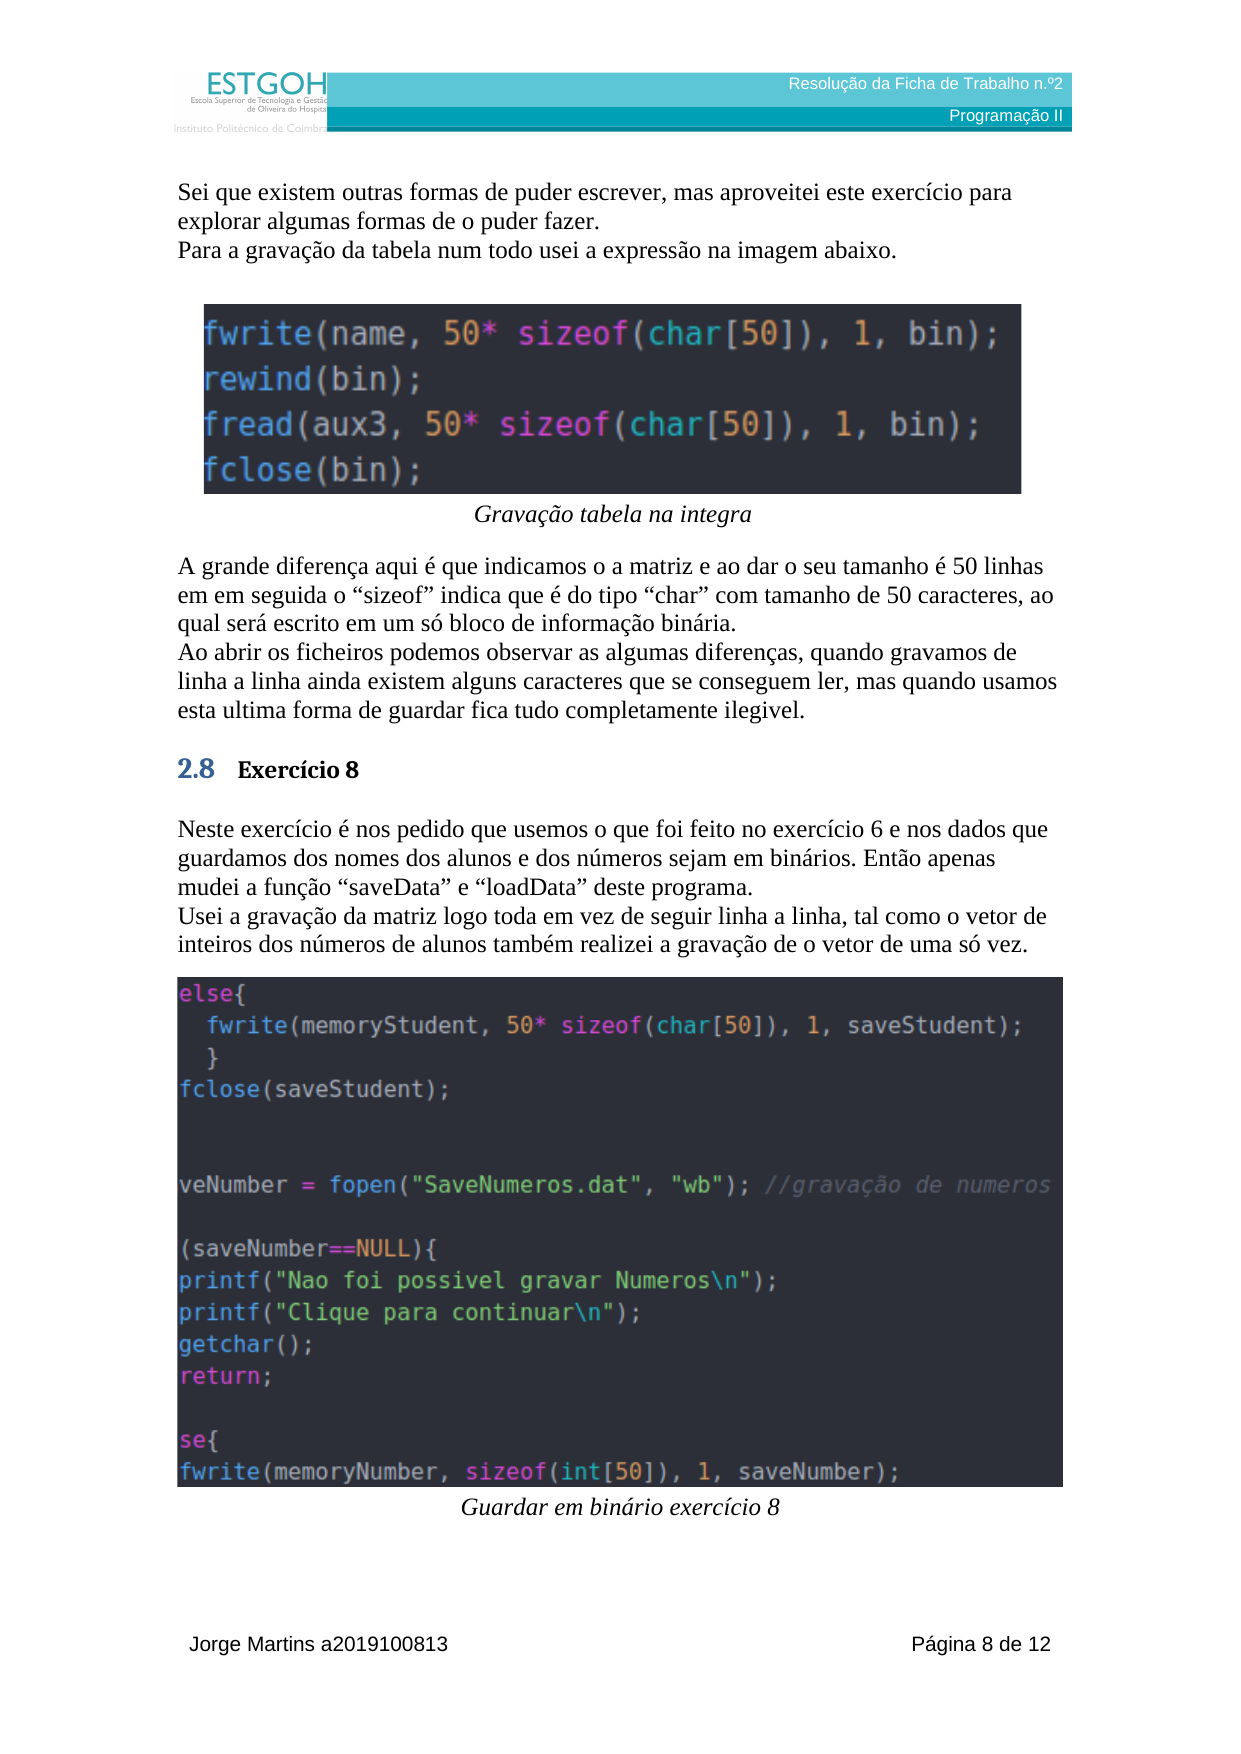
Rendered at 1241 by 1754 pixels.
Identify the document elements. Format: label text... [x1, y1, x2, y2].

picture [177, 977, 1063, 1487]
text Ao abrir os ficheiros podemos observar as algumas diferenças, quando gravamos de linha a linha ainda existem alguns caracteres que se conseguem ler, mas quando usamos esta ultima forma de guardar fica tudo completamente ilegivel. [177, 637, 1063, 723]
text Neste exercício é nos pedido que usemos o que foi feito no exercício 6 e nos dados que guardamos dos nomes dos alunos e dos números sejam em binários. Então apenas mudei a função “saveData” e “loadData” deste programa. [177, 814, 1063, 901]
text A grande diferença aqui é que indicamos o a matriz e ao dar o seu tamanho é 50 linhas em em seguida o “sizeof” indica que é do tipo “char” com tamanho de 50 caracteres, ao qual será escrito em um só bloco de informação binária. [177, 551, 1063, 637]
text Para a gravação da tabela num todo usei a expressão na imagem abaixo. [177, 235, 1063, 263]
text Usei a gravação da matriz logo toda em vez de seguir linha a linha, tal como o vetor de inteiros dos números de alunos também realizei a gravação de o vetor de uma só vez. [177, 901, 1063, 958]
text Gravação tabela na integra [204, 494, 1021, 528]
picture [203, 304, 1022, 494]
picture [174, 72, 328, 132]
text Sei que existem outras formas de puder escrever, mas aproveitei este exercício para explorar algumas formas de o puder fazer. [177, 177, 1063, 235]
text Guardar em binário exercício 8 [158, 977, 1082, 1521]
subtitle Exercício 8 [177, 752, 1063, 786]
